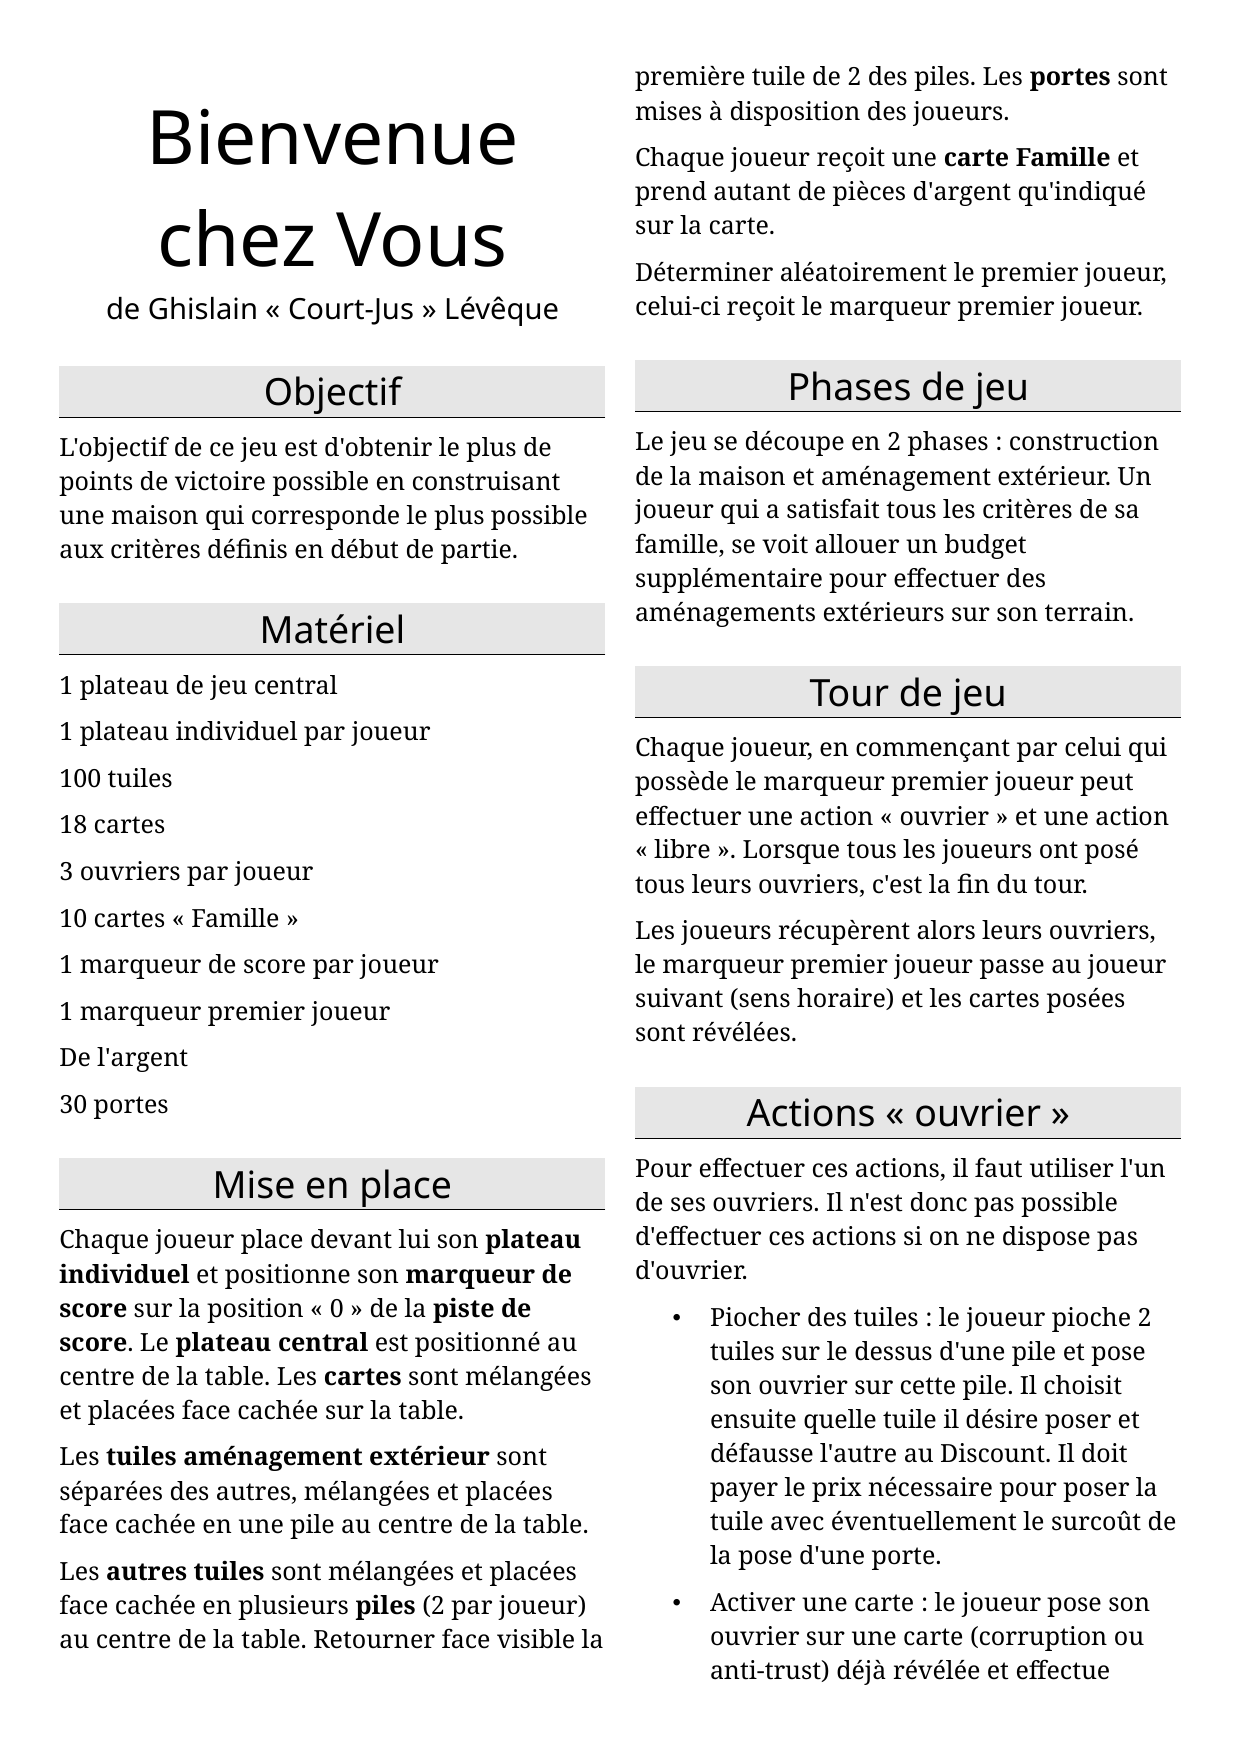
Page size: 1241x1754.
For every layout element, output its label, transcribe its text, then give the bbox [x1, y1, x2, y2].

text première tuile de 2 des piles. Les portes sont mises à disposition des joueurs. [635, 59, 1181, 127]
text Pour effectuer ces actions, il faut utiliser l'un de ses ouvriers. Il n'est donc pas possible d'effectuer ces actions si on ne dispose pas d'ouvrier. [635, 1151, 1181, 1287]
text 3 ouvriers par joueur [59, 854, 605, 888]
text Le jeu se découpe en 2 phases : construction de la maison et aménagement extérieur. Un joueur qui a satisfait tous les critères de sa famille, se voit allouer un budget supplémentaire pour effectuer des aménagements extérieurs sur son terrain. [635, 424, 1181, 628]
text 1 plateau individuel par joueur [59, 714, 605, 748]
subtitle Objectif [59, 366, 605, 417]
text 30 portes [59, 1087, 605, 1121]
text L'objectif de ce jeu est d'obtenir le plus de points de victoire possible en construisant une maison qui corresponde le plus possible aux critères définis en début de partie. [59, 430, 605, 566]
text 10 cartes « Famille » [59, 900, 605, 934]
text 1 plateau de jeu central [59, 667, 605, 702]
text Chaque joueur place devant lui son plateau individuel et positionne son marqueur de score sur la position « 0 » de la piste de score. Le plateau central est positionné au centre de la table. Les cartes sont mélangées et placées face cachée sur la table. [59, 1222, 605, 1427]
text 18 cartes [59, 807, 605, 841]
subtitle Phases de jeu [635, 360, 1181, 411]
list Piocher des tuiles : le joueur pioche 2 tuiles sur le dessus d'une pile et pose son ouvrier sur cette pile. Il choisit ensuite quelle tuile il désire poser et défausse l'autre au Discount. Il doit payer le prix nécessaire pour poser la tuile avec éventuellement le surcoût de la pose d'une porte. [672, 1299, 1181, 1572]
text Les joueurs récupèrent alors leurs ouvriers, le marqueur premier joueur passe au joueur suivant (sens horaire) et les cartes posées sont révélées. [635, 913, 1181, 1049]
subtitle Matériel [59, 603, 605, 654]
subtitle Mise en place [59, 1158, 605, 1209]
text Chaque joueur, en commençant par celui qui possède le marqueur premier joueur peut effectuer une action « ouvrier » et une action « libre ». Lorsque tous les joueurs ont posé tous leurs ouvriers, c'est la fin du tour. [635, 730, 1181, 900]
text Les autres tuiles sont mélangées et placées face cachée en plusieurs piles (2 par joueur) au centre de la table. Retourner face visible la [59, 1554, 605, 1656]
text 1 marqueur de score par joueur [59, 947, 605, 981]
text De l'argent [59, 1040, 605, 1074]
subtitle Bienvenue chez Vous de Ghislain « Court-Jus » Lévêque [59, 84, 605, 328]
text 1 marqueur premier joueur [59, 993, 605, 1027]
subtitle Actions « ouvrier » [635, 1087, 1181, 1138]
text Les tuiles aménagement extérieur sont séparées des autres, mélangées et placées face cachée en une pile au centre de la table. [59, 1439, 605, 1541]
text Déterminer aléatoirement le premier joueur, celui-ci reçoit le marqueur premier joueur. [635, 254, 1181, 322]
list Activer une carte : le joueur pose son ouvrier sur une carte (corruption ou anti-trust) déjà révélée et effectue [672, 1584, 1181, 1687]
text 100 tuiles [59, 761, 605, 795]
text Chaque joueur reçoit une carte Famille et prend autant de pièces d'argent qu'indiqué sur la carte. [635, 140, 1181, 242]
subtitle Tour de jeu [635, 666, 1181, 717]
